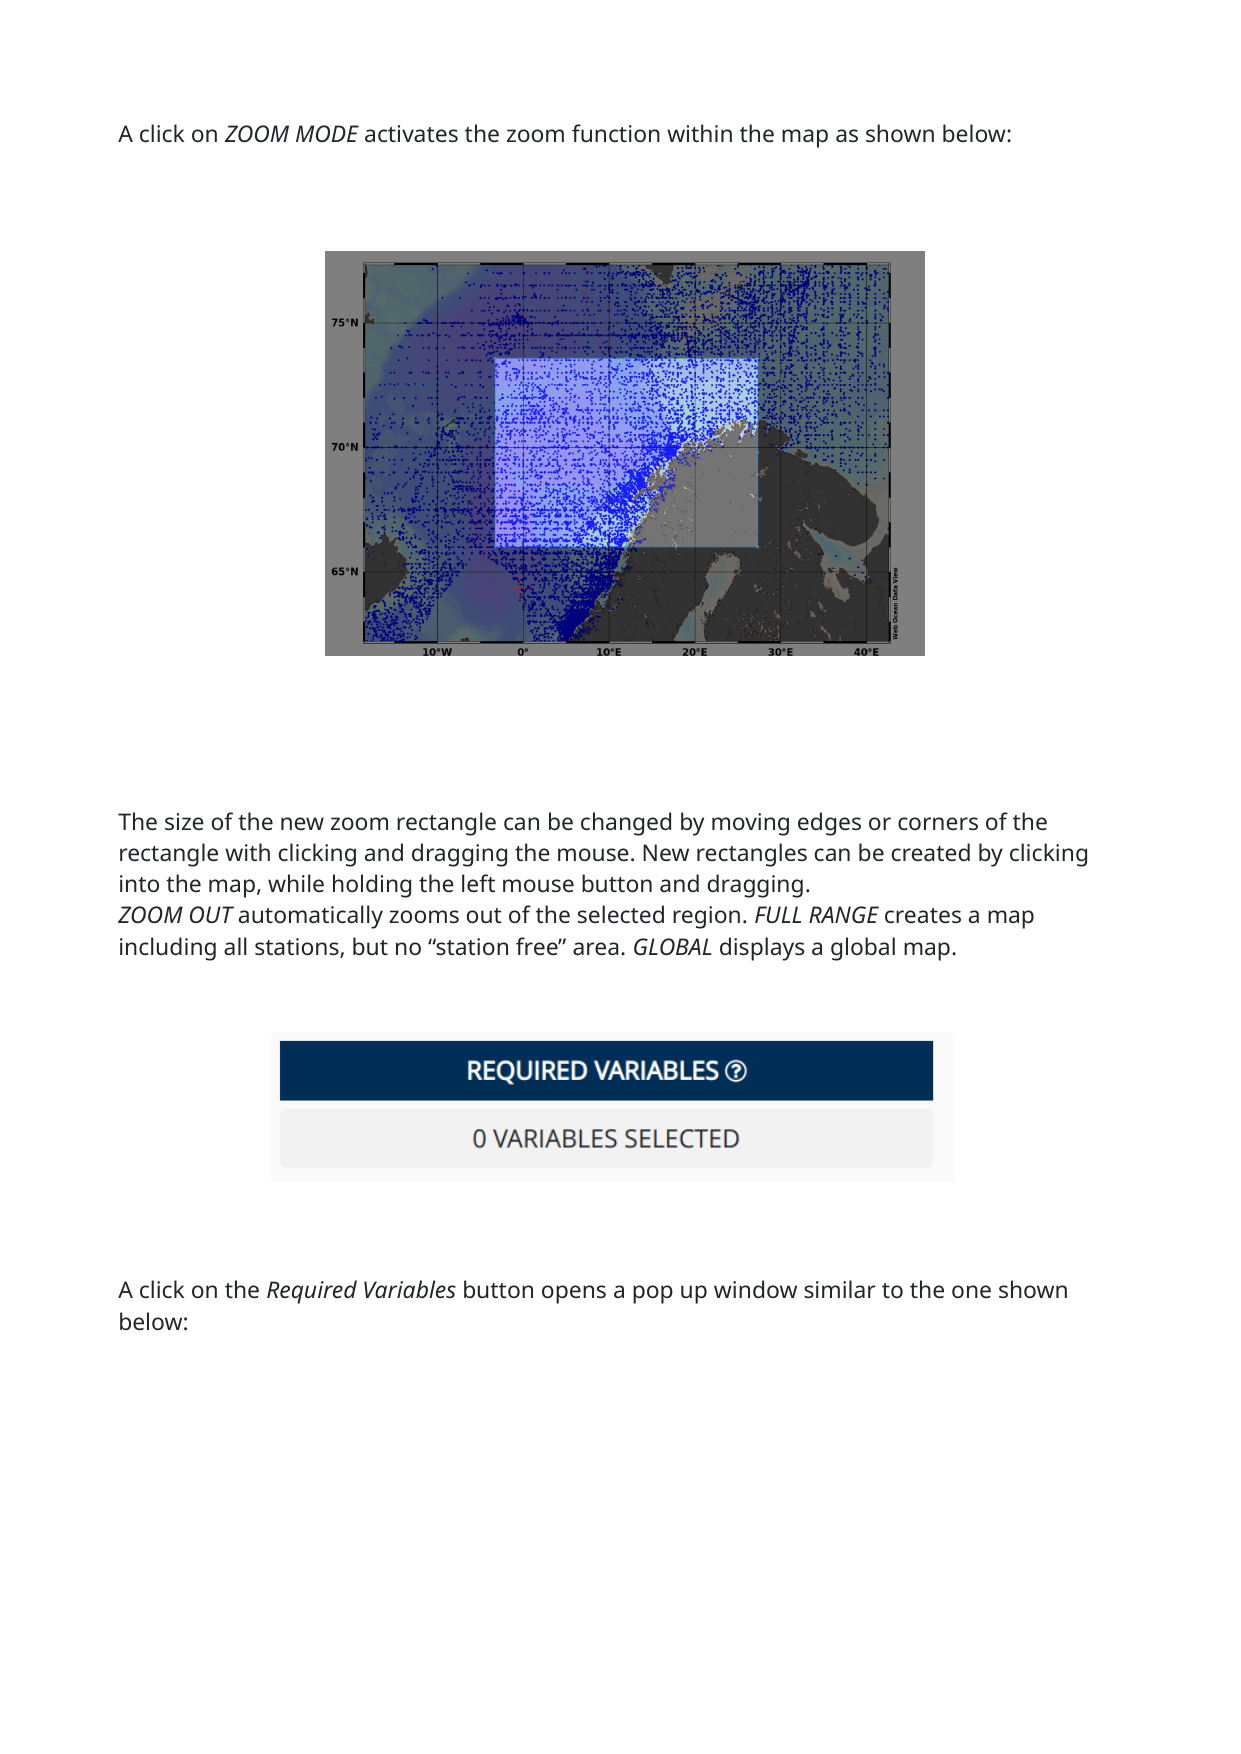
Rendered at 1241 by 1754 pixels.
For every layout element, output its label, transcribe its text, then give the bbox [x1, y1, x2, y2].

picture [271, 1033, 956, 1182]
text A click on the Required Variables button opens a pop up window similar to the one shown below: [118, 1274, 1122, 1337]
text The size of the new zoom rectangle can be changed by moving edges or corners of the rectangle with clicking and dragging the mouse. New rectangles can be created by clicking into the map, while holding the left mouse button and dragging. [118, 806, 1122, 899]
picture [325, 251, 925, 656]
text ZOOM OUT automatically zooms out of the selected region. FULL RANGE creates a map including all stations, but no “station free” area. GLOBAL displays a global map. [118, 899, 1122, 962]
text A click on ZOOM MODE activates the zoom function within the map as shown below: [118, 118, 1122, 149]
